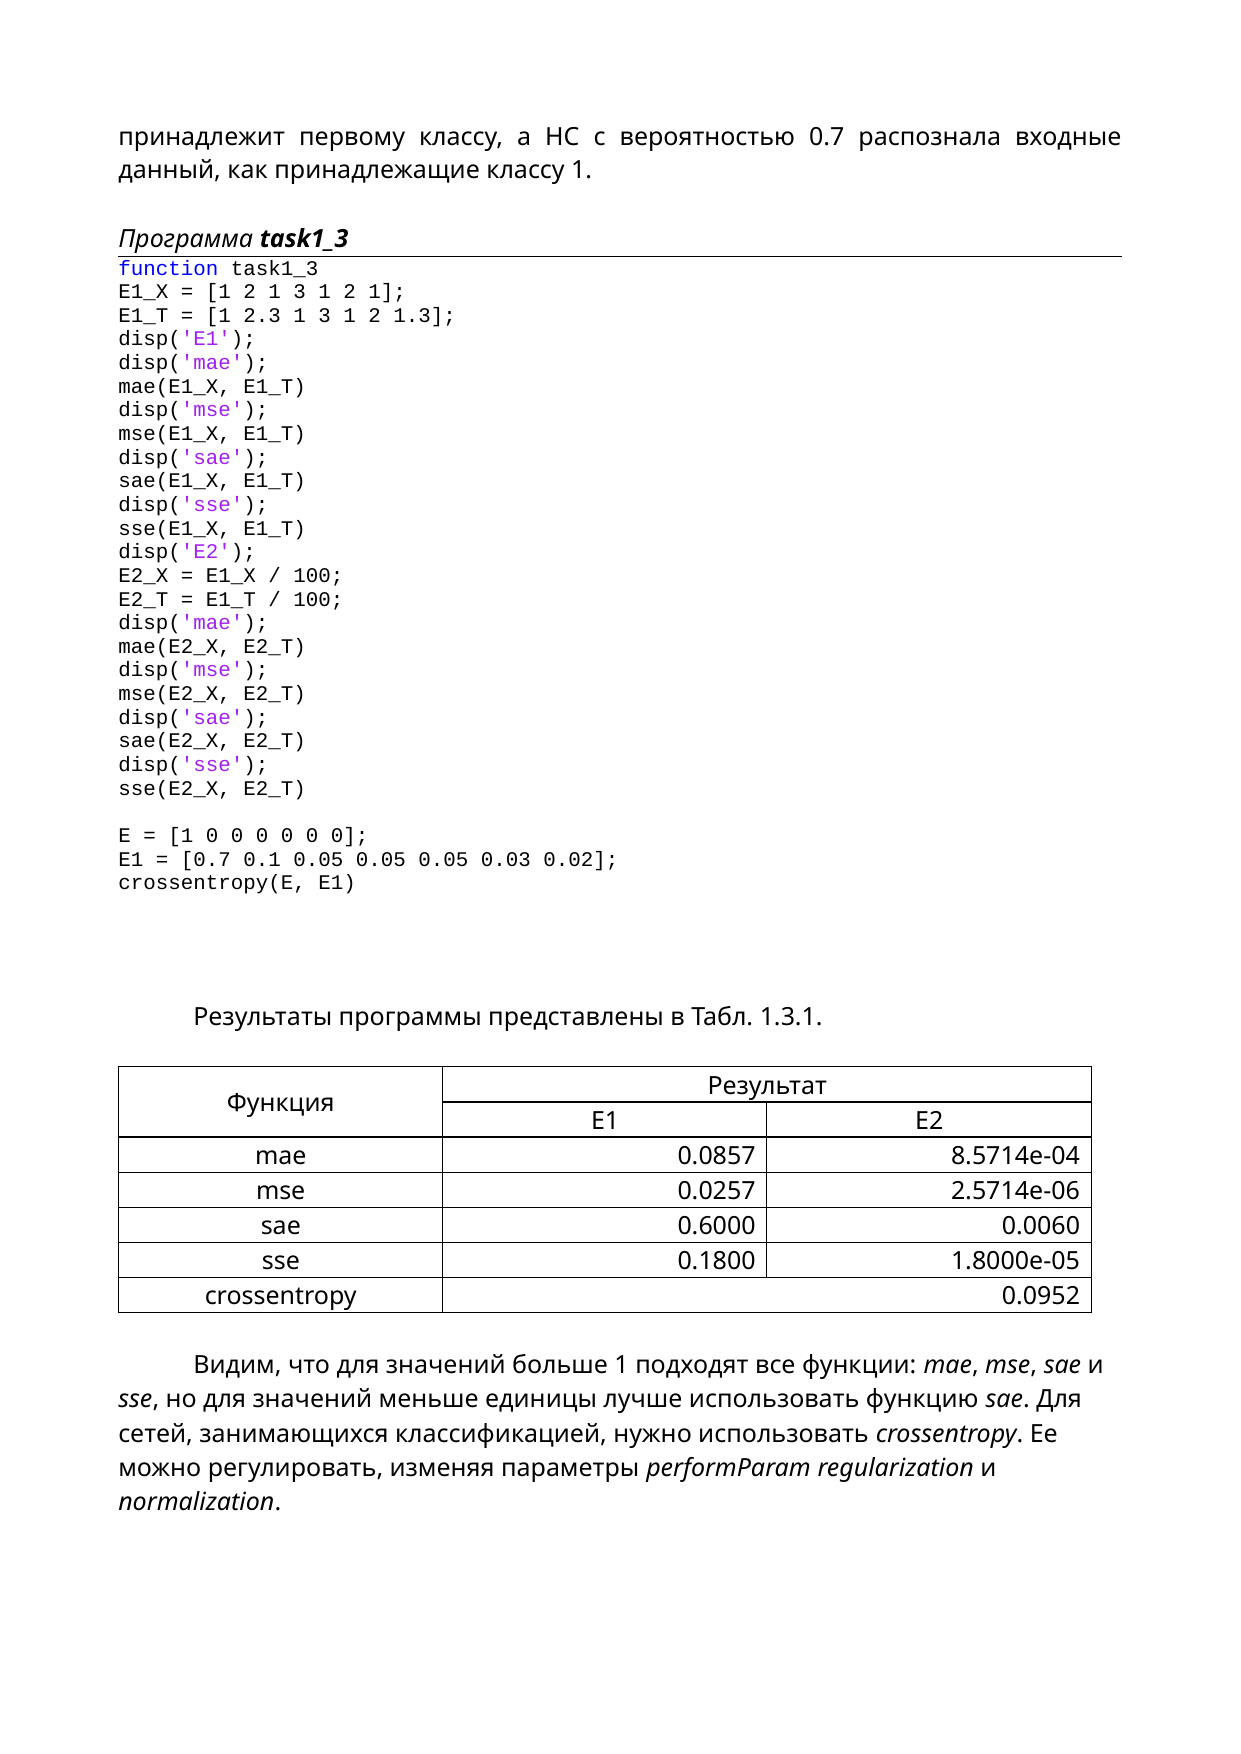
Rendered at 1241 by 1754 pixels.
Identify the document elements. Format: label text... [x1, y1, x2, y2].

text mae(E2_X, E2_T) [118, 636, 1122, 659]
table_cell sse [119, 1243, 442, 1277]
table_cell 0.6000 [443, 1208, 766, 1242]
table_cell E1 [443, 1103, 766, 1136]
table_header Результат [443, 1067, 1091, 1101]
table_cell mse [119, 1173, 442, 1207]
table_cell 2.5714e-06 [767, 1173, 1091, 1207]
table_cell E2 [767, 1103, 1091, 1136]
text sse(E1_X, E1_T) [118, 518, 1122, 541]
table_cell sae [119, 1208, 442, 1242]
text mae(E1_X, E1_T) [118, 376, 1122, 399]
text E1 = [0.7 0.1 0.05 0.05 0.05 0.03 0.02]; [118, 849, 1122, 872]
table_cell 0.1800 [443, 1243, 766, 1277]
text disp('mse'); [118, 659, 1122, 683]
text disp('mae'); [118, 612, 1122, 636]
text mse(E2_X, E2_T) [118, 683, 1122, 707]
text Программа task1_3 [118, 220, 1122, 256]
text disp('E1'); [118, 328, 1122, 352]
table_cell 8.5714e-04 [767, 1138, 1091, 1172]
text E2_X = E1_X / 100; [118, 565, 1122, 588]
text E2_T = E1_T / 100; [118, 588, 1122, 612]
text принадлежит первому классу, а НС с вероятностью 0.7 распознала входные данный, как принадлежащие классу 1. [118, 118, 1122, 186]
table_cell mae [119, 1138, 442, 1172]
text sae(E2_X, E2_T) [118, 730, 1122, 754]
table_cell 1.8000e-05 [767, 1243, 1091, 1277]
text mse(E1_X, E1_T) [118, 423, 1122, 447]
table_header Функция [119, 1067, 442, 1136]
table_cell 0.0257 [443, 1173, 766, 1207]
text function task1_3 [118, 257, 1122, 281]
text crossentropy(E, E1) [118, 872, 1122, 896]
text E1_X = [1 2 1 3 1 2 1]; [118, 281, 1122, 305]
table_cell crossentropy [119, 1278, 442, 1312]
text sse(E2_X, E2_T) [118, 778, 1122, 801]
text disp('mse'); [118, 399, 1122, 423]
text disp('E2'); [118, 541, 1122, 565]
text disp('sse'); [118, 754, 1122, 778]
text E1_T = [1 2.3 1 3 1 2 1.3]; [118, 305, 1122, 328]
text disp('sse'); [118, 494, 1122, 518]
text E = [1 0 0 0 0 0 0]; [118, 825, 1122, 849]
text Результаты программы представлены в Табл. 1.3.1. [118, 998, 1122, 1032]
text disp('sae'); [118, 447, 1122, 470]
text disp('sae'); [118, 707, 1122, 730]
text sae(E1_X, E1_T) [118, 470, 1122, 494]
text disp('mae'); [118, 352, 1122, 376]
table_cell 0.0952 [443, 1278, 1091, 1312]
table_cell 0.0060 [767, 1208, 1091, 1242]
table_cell 0.0857 [443, 1138, 766, 1172]
text Видим, что для значений больше 1 подходят все функции: mae, mse, sae и sse, но для значений меньше единицы лучше использовать функцию sae. Для сетей, занимающихся классификацией, нужно использовать crossentropy. Ее можно регулировать, изменяя параметры performParam regularization и normalization. [118, 1347, 1122, 1517]
